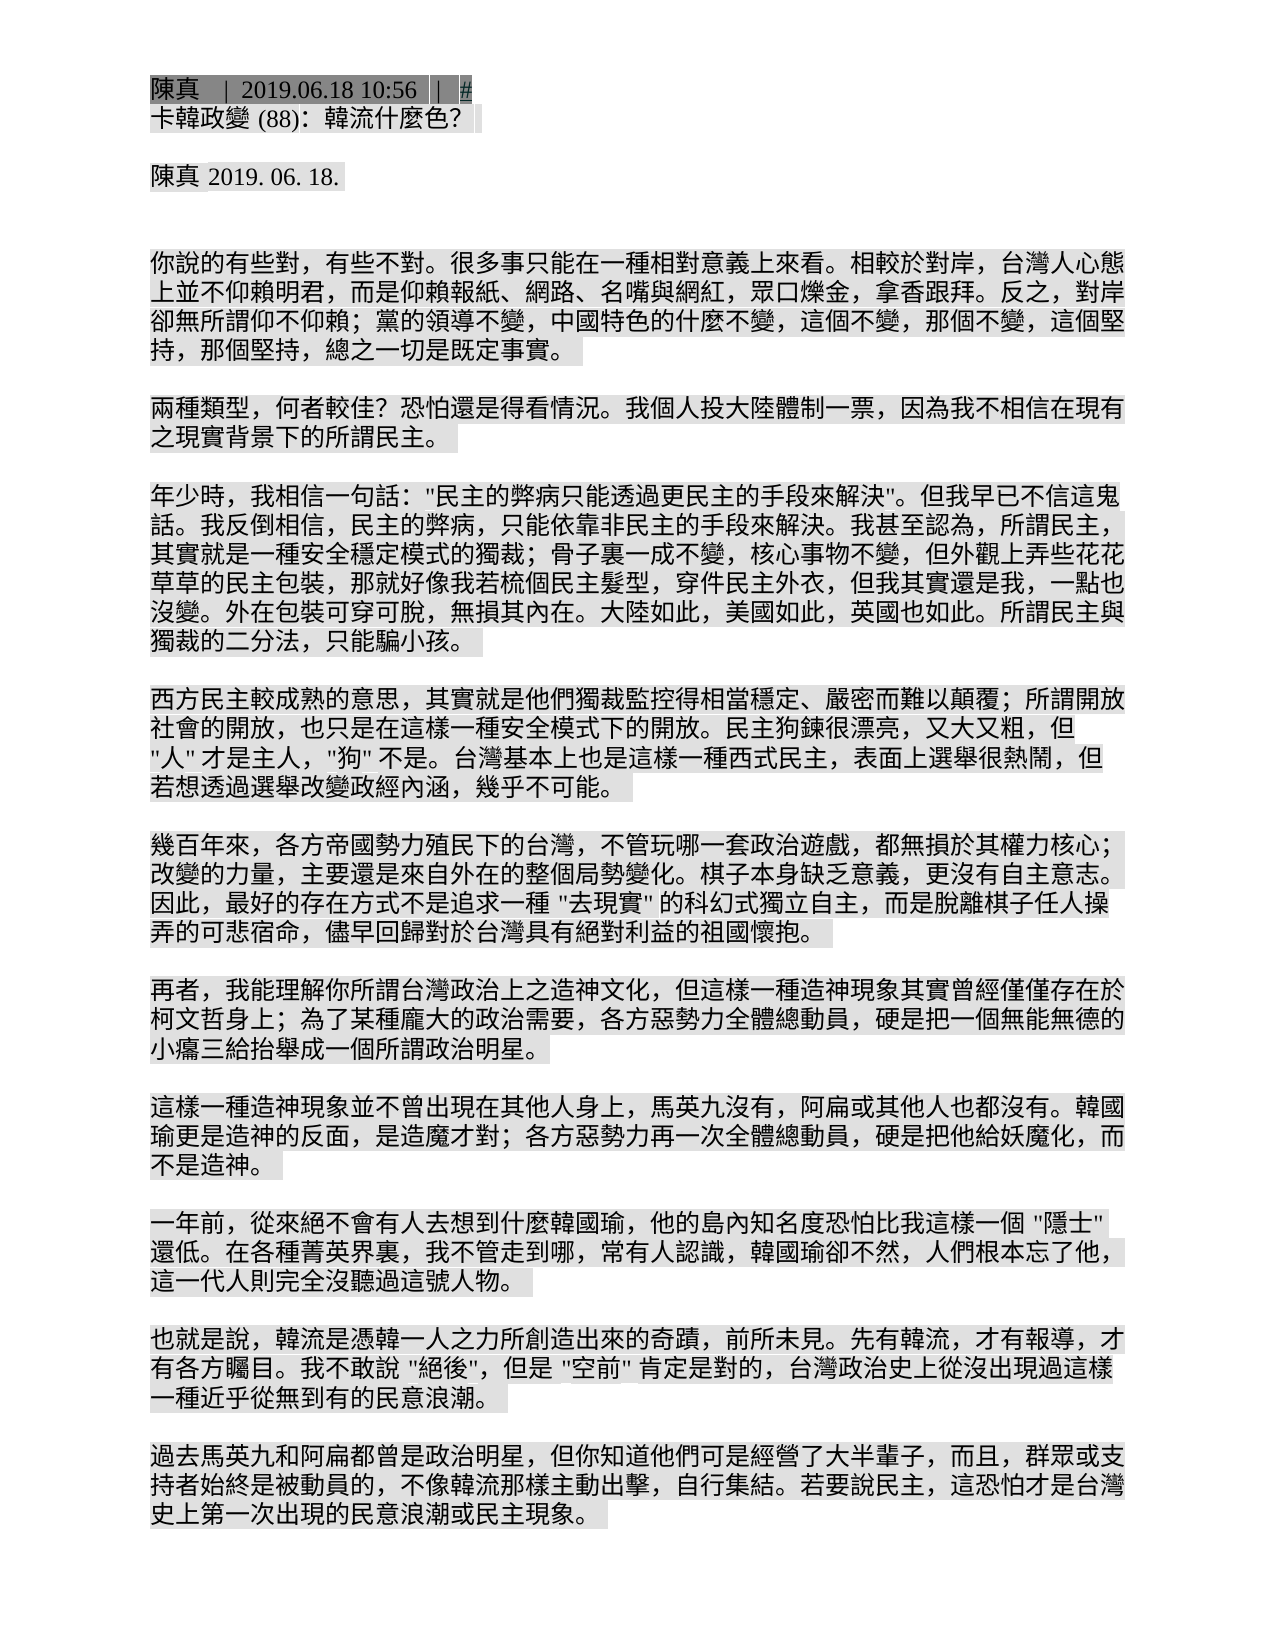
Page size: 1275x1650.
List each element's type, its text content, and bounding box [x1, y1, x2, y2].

text 陳真 | 2019.06.18 10:56 | # [150, 75, 1125, 104]
text 卡韓政變 (88)：韓流什麼色？ 陳真 2019. 06. 18. 你說的有些對，有些不對。很多事只能在一種相對意義上來看。相較於對岸，台灣人心態上並不仰賴明君，而是仰賴報紙、網路、名嘴與網紅，眾口爍金，拿香跟拜。反之，對岸卻無所謂仰不仰賴；黨的領導不變，中國特色的什麼不變，這個不變，那個不變，這個堅持，那個堅持，總之一切是既定事實。 兩種類型，何者較佳？恐怕還是得看情況。我個人投大陸體制一票，因為我不相信在現有之現實背景下的所謂民主。 年少時，我相信一句話："民主的弊病只能透過更民主的手段來解決"。但我早已不信這鬼話。我反倒相信，民主的弊病，只能依靠非民主的手段來解決。我甚至認為，所謂民主，其實就是一種安全穩定模式的獨裁；骨子裏一成不變，核心事物不變，但外觀上弄些花花草草的民主包裝，那就好像我若梳個民主髮型，穿件民主外衣，但我其實還是我，一點也沒變。外在包裝可穿可脫，無損其內在。大陸如此，美國如此，英國也如此。所謂民主與獨裁的二分法，只能騙小孩。 西方民主較成熟的意思，其實就是他們獨裁監控得相當穩定、嚴密而難以顛覆；所謂開放社會的開放，也只是在這樣一種安全模式下的開放。民主狗鍊很漂亮，又大又粗，但 "人" 才是主人，"狗" 不是。台灣基本上也是這樣一種西式民主，表面上選舉很熱鬧，但若想透過選舉改變政經內涵，幾乎不可能。 幾百年來，各方帝國勢力殖民下的台灣，不管玩哪一套政治遊戲，都無損於其權力核心；改變的力量，主要還是來自外在的整個局勢變化。棋子本身缺乏意義，更沒有自主意志。因此，最好的存在方式不是追求一種 "去現實" 的科幻式獨立自主，而是脫離棋子任人操弄的可悲宿命，儘早回歸對於台灣具有絕對利益的祖國懷抱。 再者，我能理解你所謂台灣政治上之造神文化，但這樣一種造神現象其實曾經僅僅存在於柯文哲身上；為了某種龐大的政治需要，各方惡勢力全體總動員，硬是把一個無能無德的小癟三給抬舉成一個所謂政治明星。 這樣一種造神現象並不曾出現在其他人身上，馬英九沒有，阿扁或其他人也都沒有。韓國瑜更是造神的反面，是造魔才對；各方惡勢力再一次全體總動員，硬是把他給妖魔化，而不是造神。 一年前，從來絕不會有人去想到什麼韓國瑜，他的島內知名度恐怕比我這樣一個 "隱士" 還低。在各種菁英界裏，我不管走到哪，常有人認識，韓國瑜卻不然，人們根本忘了他，這一代人則完全沒聽過這號人物。 也就是說，韓流是憑韓一人之力所創造出來的奇蹟，前所未見。先有韓流，才有報導，才有各方矚目。我不敢說 "絕後"，但是 "空前" 肯定是對的，台灣政治史上從沒出現過這樣一種近乎從無到有的民意浪潮。 過去馬英九和阿扁都曾是政治明星，但你知道他們可是經營了大半輩子，而且，群眾或支持者始終是被動員的，不像韓流那樣主動出擊，自行集結。若要說民主，這恐怕才是台灣史上第一次出現的民意浪潮或民主現象。 韓流之所以受到全面性的、不分藍綠的圍堵、攻擊與抹黑，恰恰就是因為它挑戰了過去從未被挑戰過的利益結構與權力核心。這或許也說明了，民主雖然包裝精美、內在穩定，但實際上仍然有可能 "失控"，從而挑戰了既有的利益結構與權力核心。 韓國瑜其實很像川普。我知道我這樣講很容易招來誤會，因為人們往往不了解何謂比喻。香蕉比芭樂，蘋果比西瓜，看你要怎麼比都行，只要真能比出個道理來。韓國瑜跟川普一樣，都面臨了各方既有勢力的全面圍堵，因為他們血統不純正，是意外產物，就像突變那樣，對既有個體 (亦即所謂建制派) 產生了威脅，既不可測，也不受既有利益結構之控制。 因此，背後雙方棋手，亦即中美兩國，恐怕都不樂見諸如韓與韓流這樣一種新型人事物的誕生，也許就會轉而求其次，押寶姓柯的混蛋，因為相對於韓，柯很聽話，你只要給他一點權力，給他好處，他就聽你的。 不過，我想說的是，祖國倘若棄韓投柯，那真是很不智。因為，韓國瑜所代表的民意，事實上才是這島嶼的真正血肉。我想不出更好的代名詞，只能借用庶民一詞。 庶民相對於菁英。不管局勢如何變化，不管怎麼改朝換代，菁英的利益始終屹立不搖。傳統既有的政治遊戲與體制，從來就只為這樣一些少數人服務。但庶民則不然，不管局勢如何變化，不論景氣榮枯，他們始終是被犧牲的一群，而且階層流動越來越固著化，越來越難翻身。 庶民雖然弱小，但事實上他們才是真正的大多數。背後各方勢力向來討好菁英，押寶菁英，為菁英謀福利，但實際上，拉攏這樣一些少數人並沒有多大意義，因為菁英向來就像牆頭草，風往哪邊吹自然就會往哪邊倒，根本不需要太在意他們。 若要討好，應該是討好絕大多數平民百姓才對。祖國應該正視韓流這樣一股力量，而不是敵視之或對之感到畏懼。他們才有可能翻轉島嶼既有的政治認同與權力結構。 妖魔化這樣一股力量是很荒唐的。綠營及郭、柯等人企圖消滅之，我能理解，但是竟然連國民黨也傾全黨之力打壓，真是難以想像。沒有了韓流，國民黨其實幾乎就要從加護病房送到太平間了。 韓流不一定無色，但不以顏色為依歸。你不妨走入韓流之中看看，也許就能明白，他們真正來自四面八方，南腔北調，五顏六色，唯一的共同點就是長年以來強烈的被剝奪感，資源分配永遠沒有他們應有的一份；他們所求不多，無非渴望一個稍微好一點的生活，渴望看得到一點明天的希望。他們在黑暗中太久了；他們不是迷戀韓國瑜這個人，而是嚮往他所指出的一點光亮。 [150, 104, 1125, 1558]
